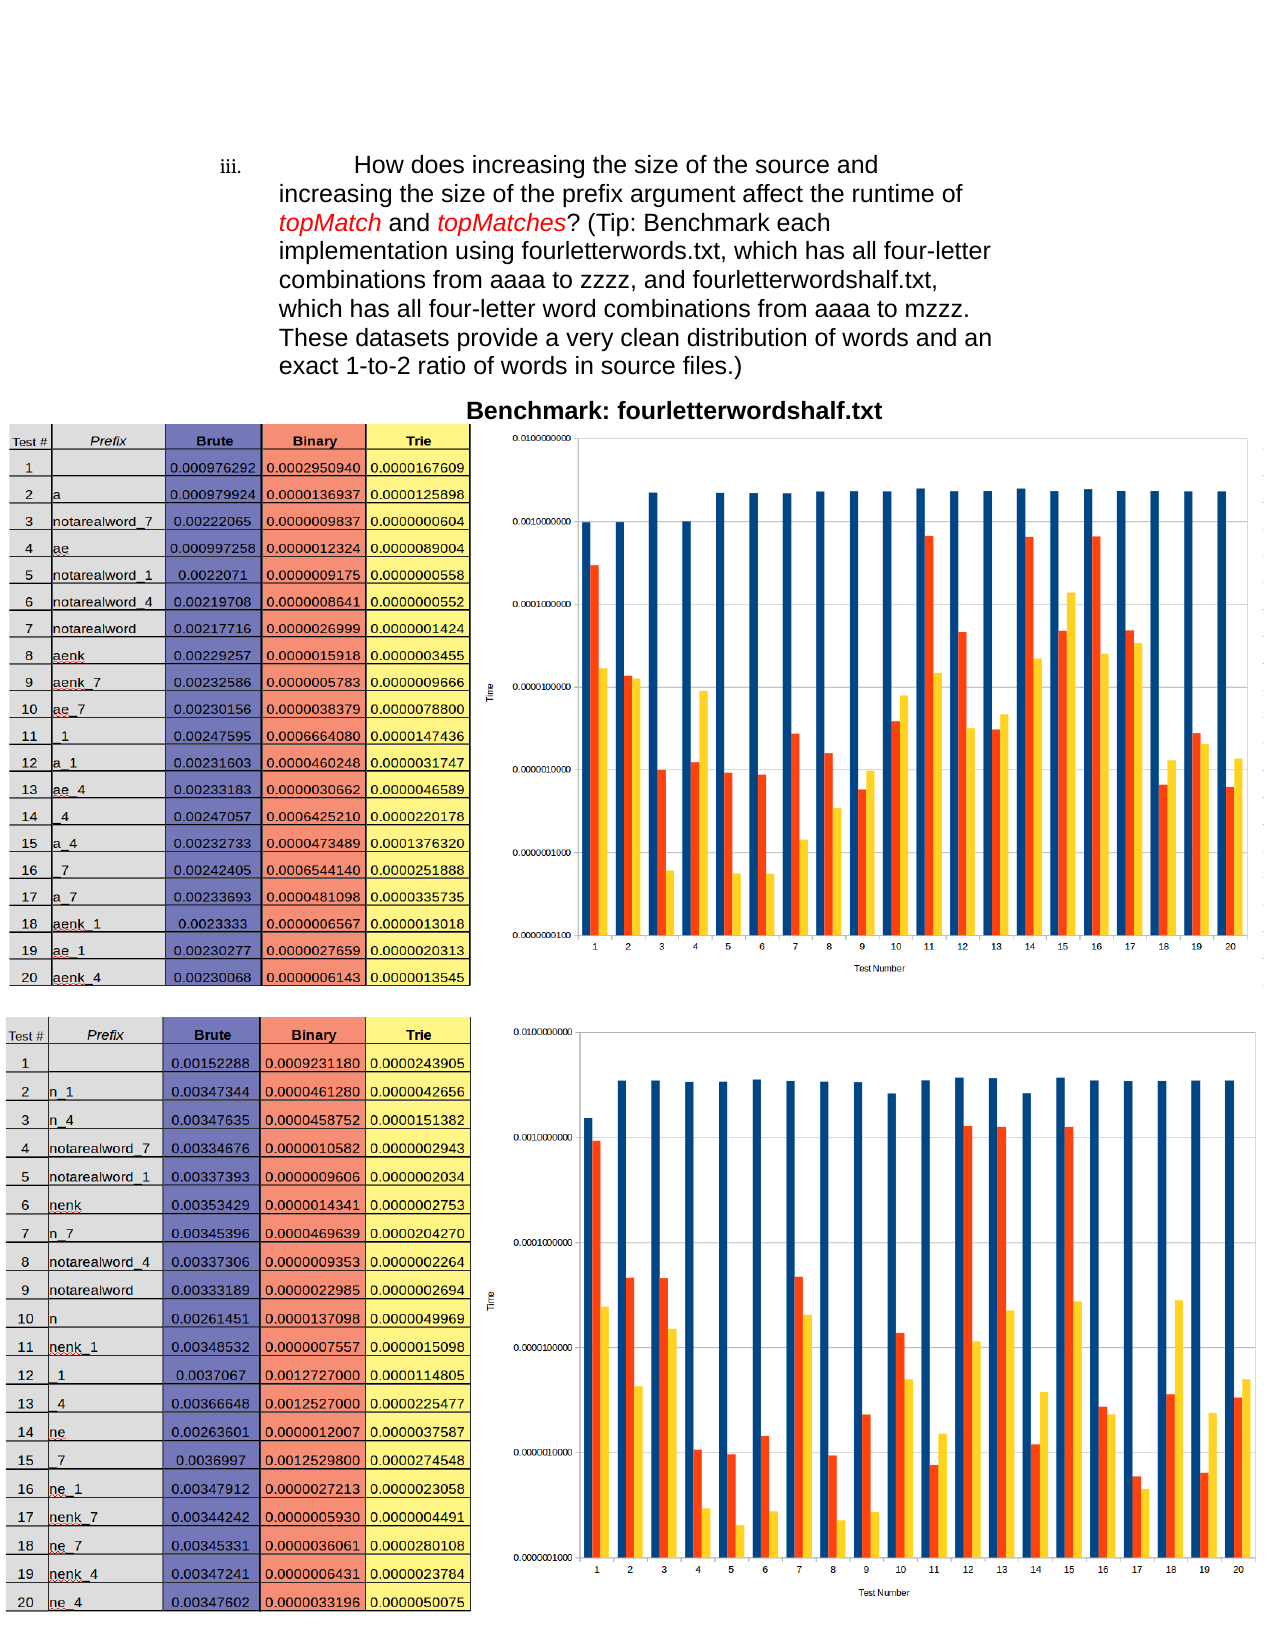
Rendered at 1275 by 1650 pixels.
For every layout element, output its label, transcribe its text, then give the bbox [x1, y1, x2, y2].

picture [5, 1017, 1268, 1612]
picture [9, 424, 1264, 986]
list Benchmark: fourletterwordshalf.txt [316, 396, 995, 424]
list How does increasing the size of the source and increasing the size of the prefix argument affect the runtime of topMatch and topMatches? (Tip: Benchmark each implementation using fourletterwords.txt, which has all four-letter combinations from aaaa to zzzz, and fourletterwordshalf.txt, which has all four-letter word combinations from aaaa to mzzz. These datasets provide a very clean distribution of words and an exact 1-to-2 ratio of words in source files.) [241, 150, 995, 380]
